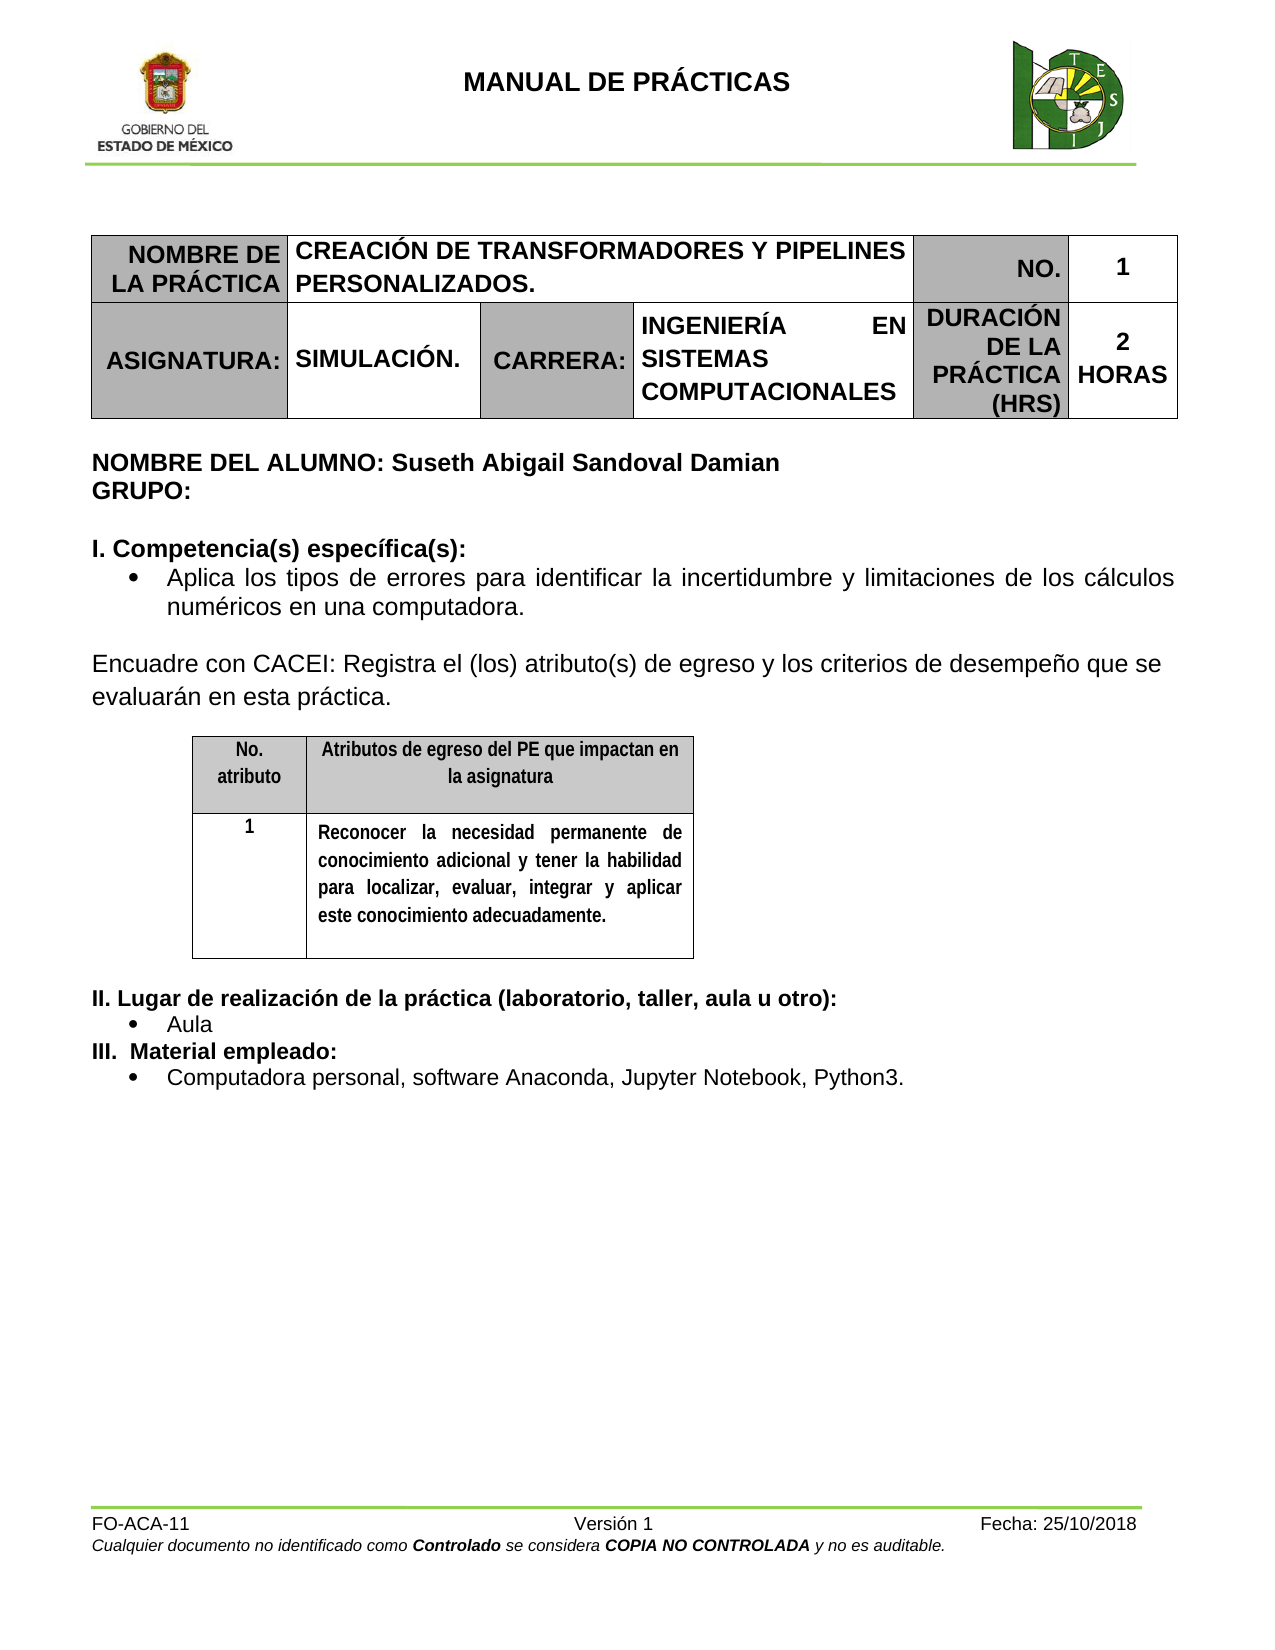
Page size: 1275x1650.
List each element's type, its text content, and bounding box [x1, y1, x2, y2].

table_header NOMBRE DE LA PRÁCTICA [92, 236, 287, 302]
picture [1012, 40, 1130, 156]
text Encuadre con CACEI: Registra el (los) atributo(s) de egreso y los criterios de desempeño que se evaluarán en esta práctica. [92, 649, 1177, 711]
picture [89, 41, 235, 160]
table_header Atributos de egreso del PE que impactan en la asignatura [307, 737, 693, 813]
list Computadora personal, software Anaconda, Jupyter Notebook, Python3. [129, 1064, 1177, 1091]
text GRUPO: [92, 476, 1177, 505]
table_header 1 [1069, 236, 1177, 302]
table_header No. atributo [193, 737, 306, 813]
text I. Competencia(s) específica(s): [92, 534, 1177, 563]
table_header NO. [914, 236, 1068, 302]
list Aula [129, 1011, 1177, 1038]
table_cell 1 [193, 814, 306, 958]
list Aplica los tipos de errores para identificar la incertidumbre y limitaciones de los cálculos numéricos en una computadora. [129, 563, 1177, 620]
table_cell CARRERA: [481, 303, 633, 418]
text NOMBRE DEL ALUMNO: Suseth Abigail Sandoval Damian [92, 448, 1177, 476]
table_cell DURACIÓN DE LA PRÁCTICA (HRS) [914, 303, 1068, 418]
text III. Material empleado: [92, 1038, 1177, 1064]
table_cell ASIGNATURA: [92, 303, 287, 418]
table_header Creación de Transformadores y Pipelines Personalizados. [288, 236, 913, 302]
text II. Lugar de realización de la práctica (laboratorio, taller, aula u otro): [92, 985, 1177, 1011]
table_cell Reconocer la necesidad permanente de conocimiento adicional y tener la habilidad para localizar, evaluar, integrar y aplicar este conocimiento adecuadamente. [307, 814, 693, 958]
table_cell 2 HORAS [1069, 303, 1177, 418]
table_cell INGENIERÍA EN SISTEMAS COMPUTACIONALES [634, 303, 913, 418]
table_cell SIMULACIÓN. [288, 303, 480, 418]
